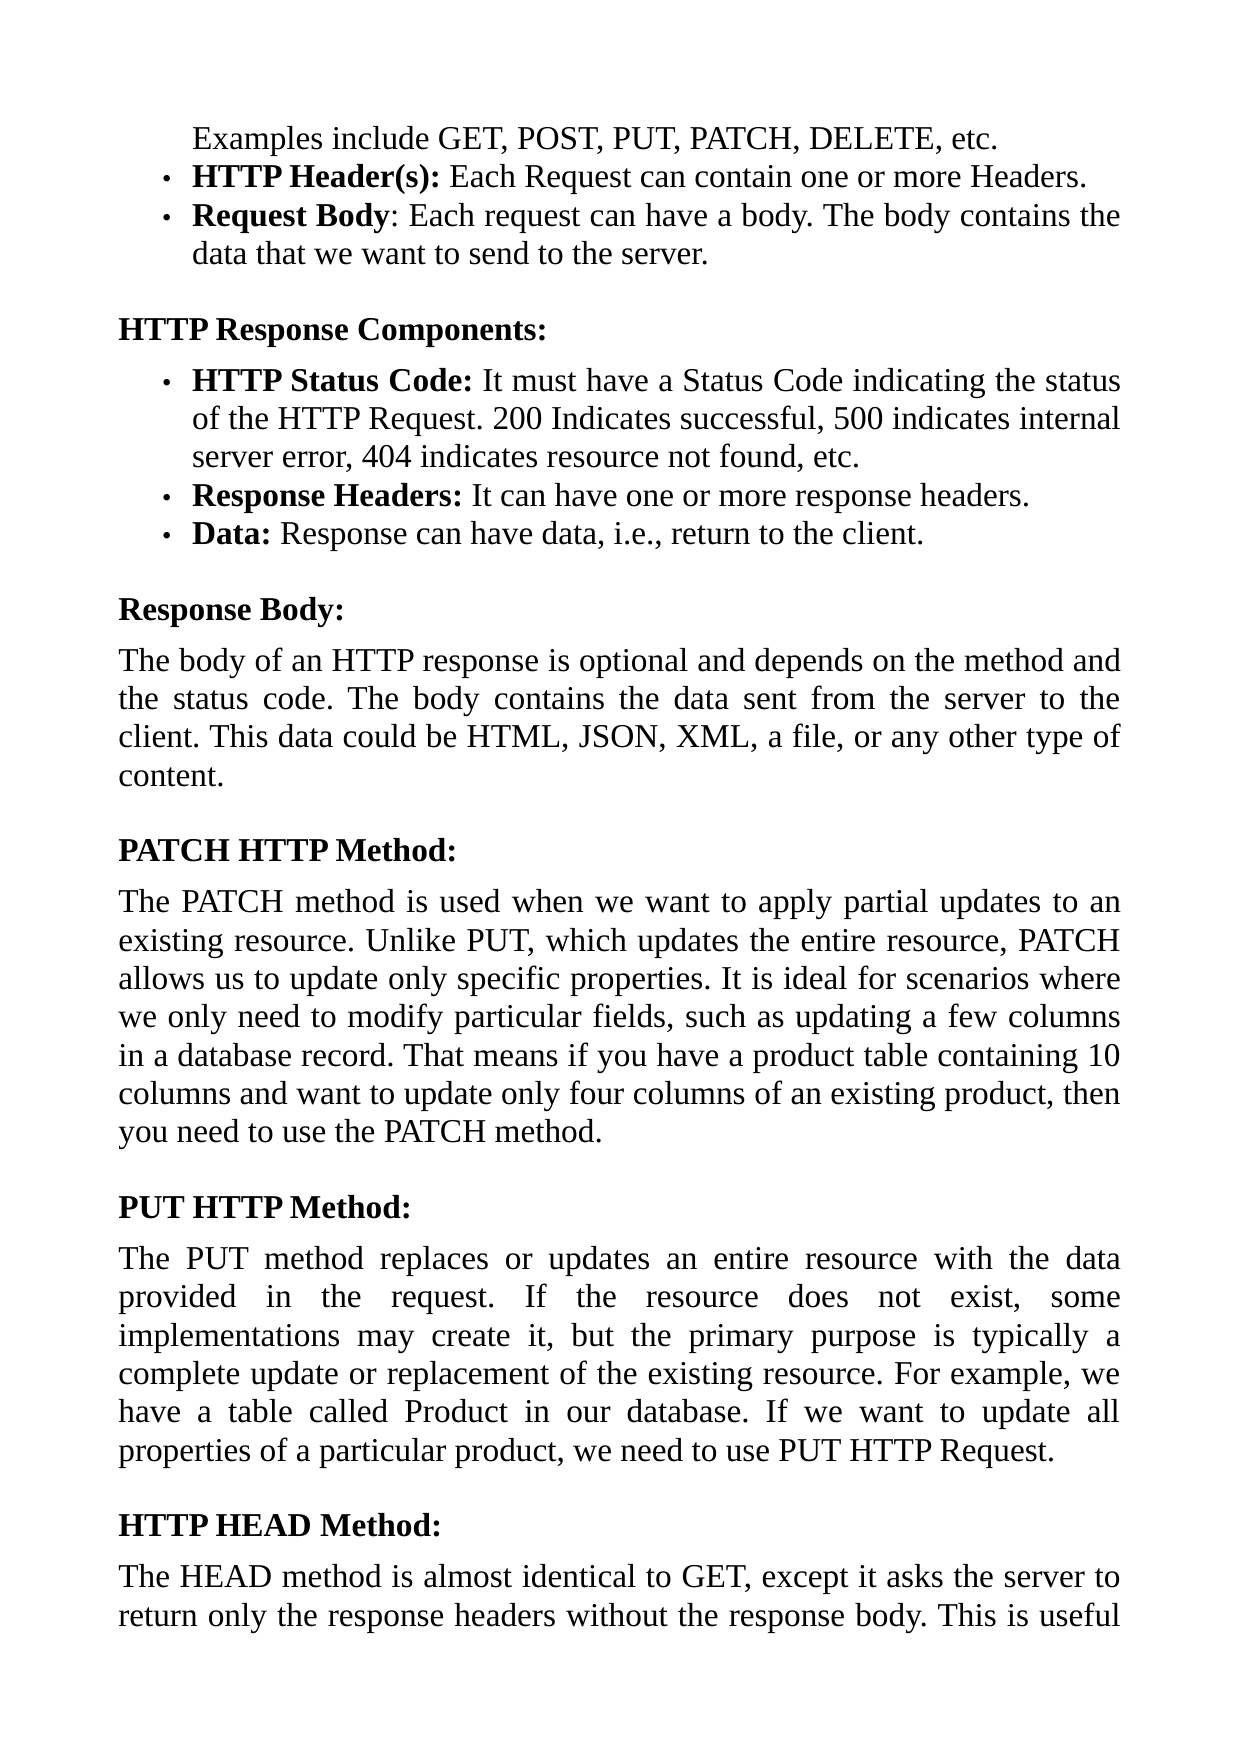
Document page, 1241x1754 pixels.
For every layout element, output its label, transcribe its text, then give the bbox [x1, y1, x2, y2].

list Request Body: Each request can have a body. The body contains the data that we want to send to the server. [162, 195, 1122, 271]
list Data: Response can have data, i.e., return to the client. [162, 513, 1122, 551]
text The body of an HTTP response is optional and depends on the method and the status code. The body contains the data sent from the server to the client. This data could be HTML, JSON, XML, a file, or any other type of content. [118, 640, 1122, 793]
subtitle Response Body: [118, 589, 1122, 627]
list Examples include GET, POST, PUT, PATCH, DELETE, etc. [162, 118, 1122, 156]
subtitle PUT HTTP Method: [118, 1187, 1122, 1226]
subtitle PATCH HTTP Method: [118, 831, 1122, 869]
subtitle HTTP HEAD Method: [118, 1506, 1122, 1544]
list HTTP Header(s): Each Request can contain one or more Headers. [162, 156, 1122, 195]
text The HEAD method is almost identical to GET, except it asks the server to return only the response headers without the response body. This is useful [118, 1556, 1122, 1633]
list Response Headers: It can have one or more response headers. [162, 475, 1122, 513]
subtitle HTTP Response Components: [118, 309, 1122, 347]
text The PUT method replaces or updates an entire resource with the data provided in the request. If the resource does not exist, some implementations may create it, but the primary purpose is typically a complete update or replacement of the existing resource. For example, we have a table called Product in our database. If we want to update all properties of a particular product, we need to use PUT HTTP Request. [118, 1238, 1122, 1468]
list HTTP Status Code: It must have a Status Code indicating the status of the HTTP Request. 200 Indicates successful, 500 indicates internal server error, 404 indicates resource not found, etc. [162, 360, 1122, 475]
text The PATCH method is used when we want to apply partial updates to an existing resource. Unlike PUT, which updates the entire resource, PATCH allows us to update only specific properties. It is ideal for scenarios where we only need to modify particular fields, such as updating a few columns in a database record. That means if you have a product table containing 10 columns and want to update only four columns of an existing product, then you need to use the PATCH method. [118, 881, 1122, 1150]
